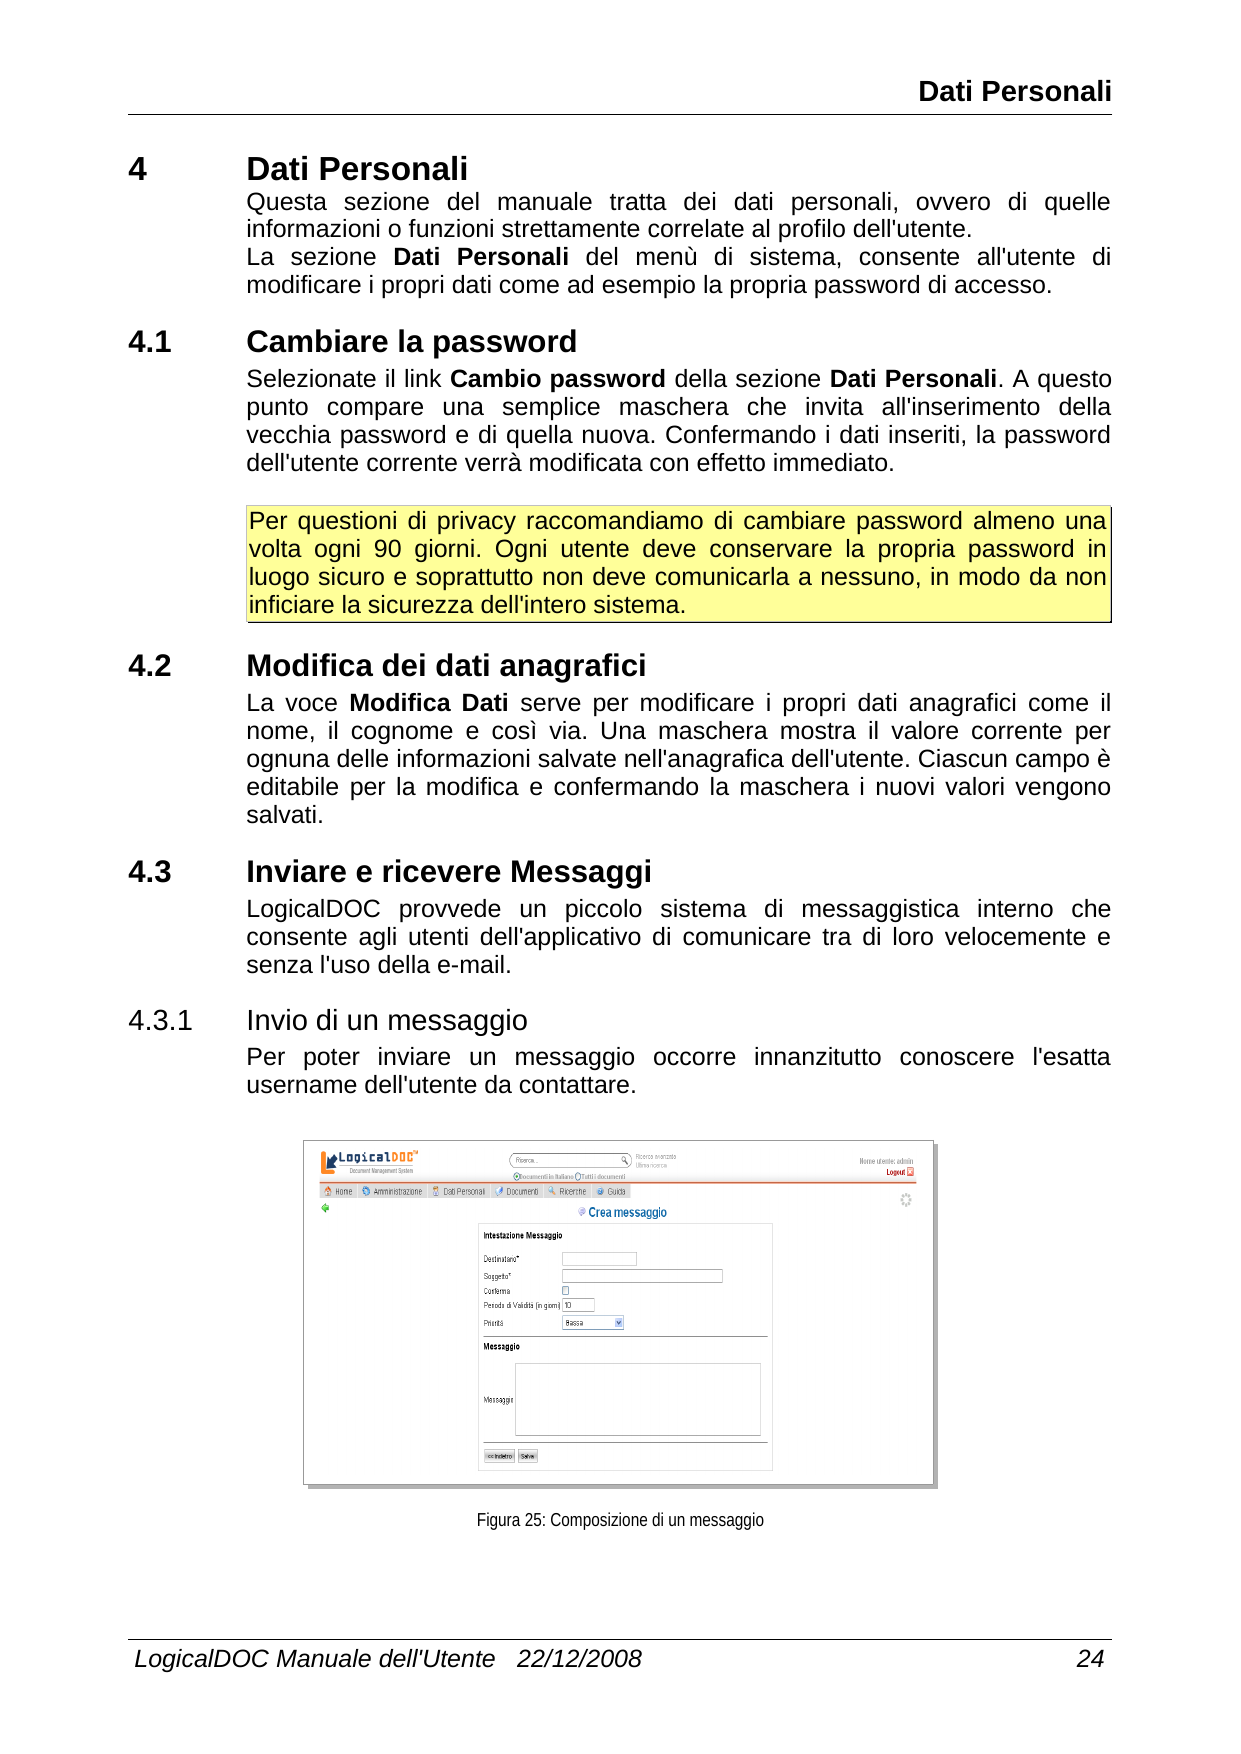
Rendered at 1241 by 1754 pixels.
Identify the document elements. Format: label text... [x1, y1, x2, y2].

text La sezione Dati Personali del menù di sistema, consente all'utente di modificare i propri dati come ad esempio la propria password di accesso. [246, 243, 1112, 299]
text Per questioni di privacy raccomandiamo di cambiare password almeno una volta ogni 90 giorni. Ogni utente deve conservare la propria password in luogo sicuro e soprattutto non deve comunicarla a nessuno, in modo da non inficiare la sicurezza dell'intero sistema. [247, 506, 1110, 621]
text Questa sezione del manuale tratta dei dati personali, ovvero di quelle informazioni o funzioni strettamente correlate al profilo dell'utente. [246, 187, 1112, 243]
text Selezionate il link Cambio password della sezione Dati Personali. A questo punto compare una semplice maschera che invita all'inserimento della vecchia password e di quella nuova. Confermando i dati inseriti, la password dell'utente corrente verrà modificata con effetto immediato. [246, 365, 1112, 477]
subtitle Modifica dei dati anagrafici [128, 648, 1112, 683]
subtitle Invio di un messaggio [128, 1004, 1112, 1036]
subtitle Cambiare la password [128, 324, 1112, 359]
picture [319, 1148, 917, 1475]
text Per poter inviare un messaggio occorre innanzitutto conoscere l'esatta username dell'utente da contattare. [246, 1042, 1112, 1098]
subtitle Inviare e ricevere Messaggi [128, 854, 1112, 889]
text Figura 25: Composizione di un messaggio [297, 1507, 943, 1530]
text La voce Modifica Dati serve per modificare i propri dati anagrafici come il nome, il cognome e così via. Una maschera mostra il valore corrente per ognuna delle informazioni salvate nell'anagrafica dell'utente. Ciascun campo è editabile per la modifica e confermando la maschera i nuovi valori vengono salvati. [246, 689, 1112, 829]
subtitle Dati Personali [128, 150, 1112, 187]
text LogicalDOC provvede un piccolo sistema di messaggistica interno che consente agli utenti dell'applicativo di comunicare tra di loro velocemente e senza l'uso della e-mail. [246, 895, 1112, 979]
